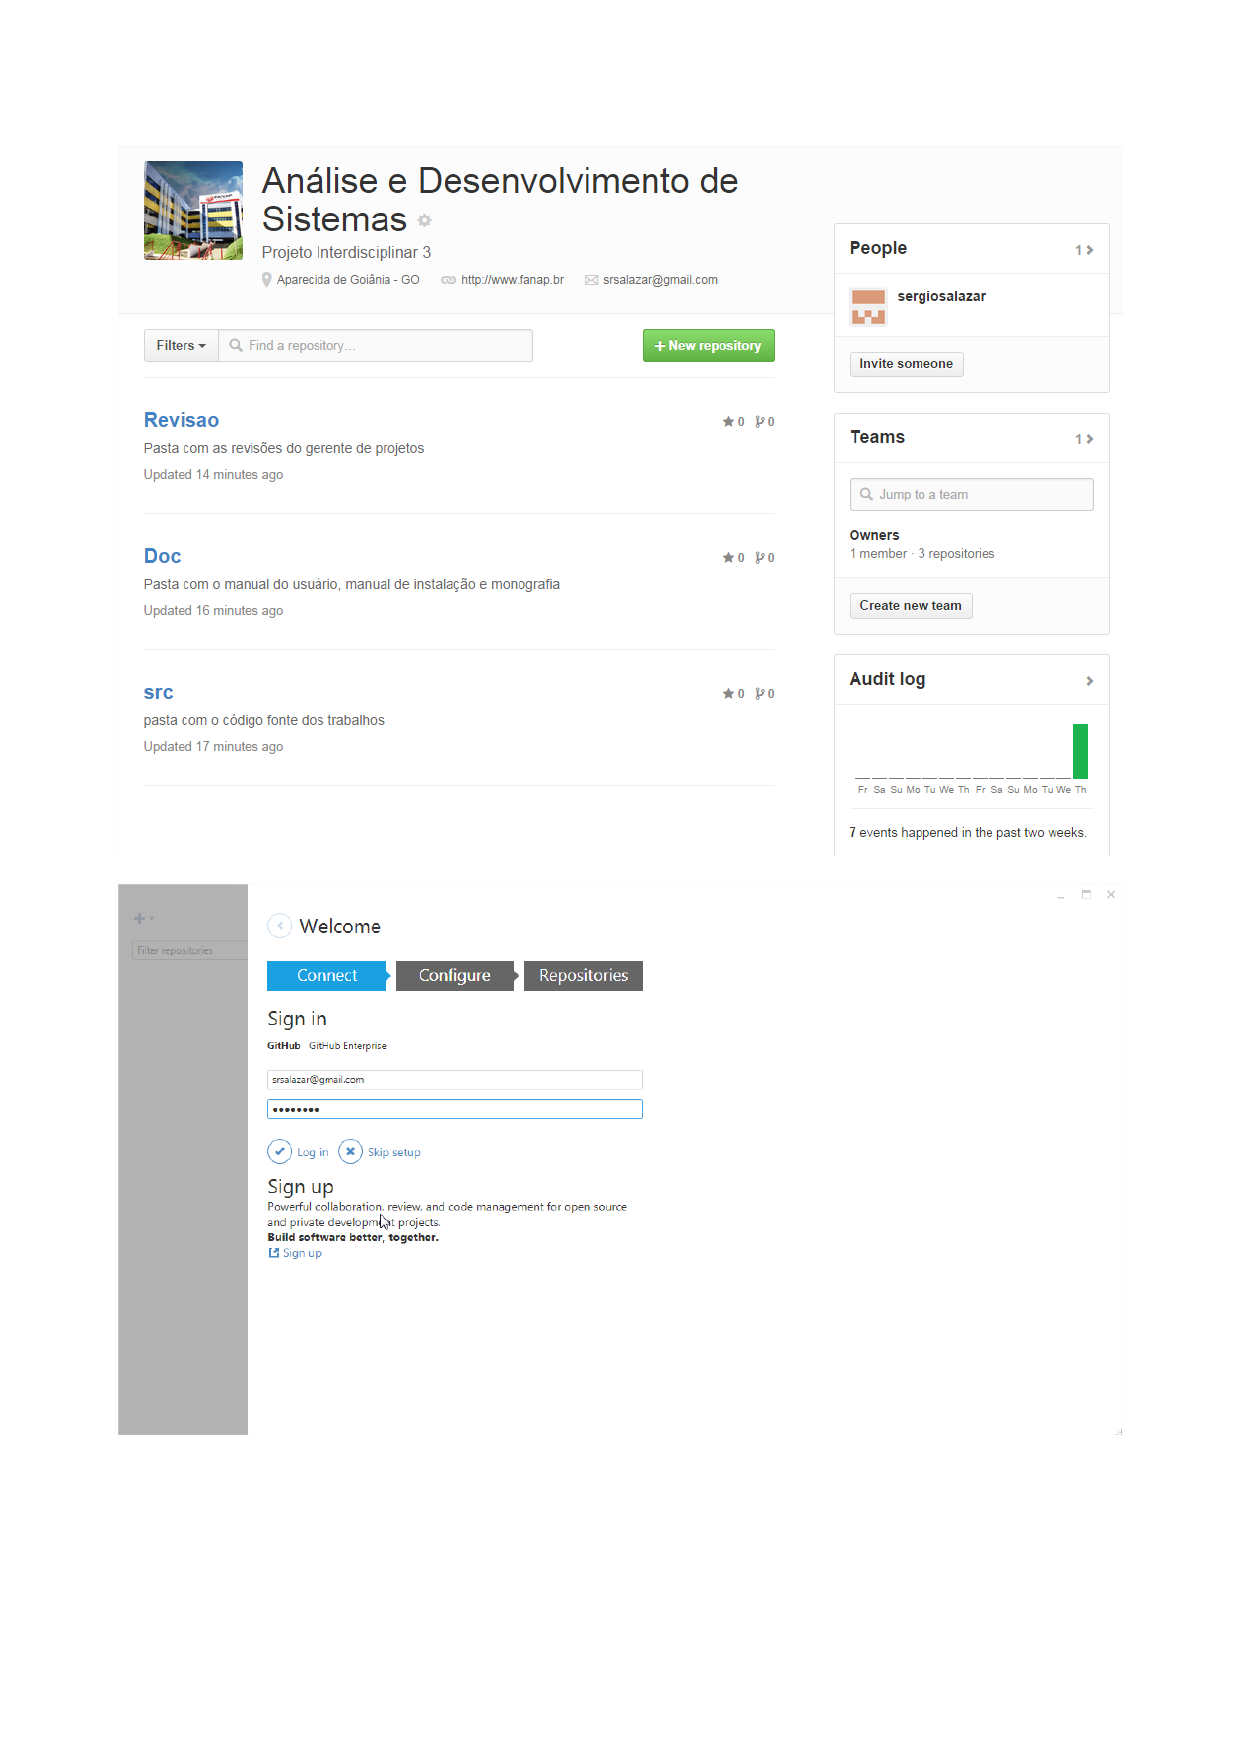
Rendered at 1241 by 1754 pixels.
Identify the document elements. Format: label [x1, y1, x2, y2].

picture [118, 146, 1123, 856]
picture [118, 884, 1123, 1435]
